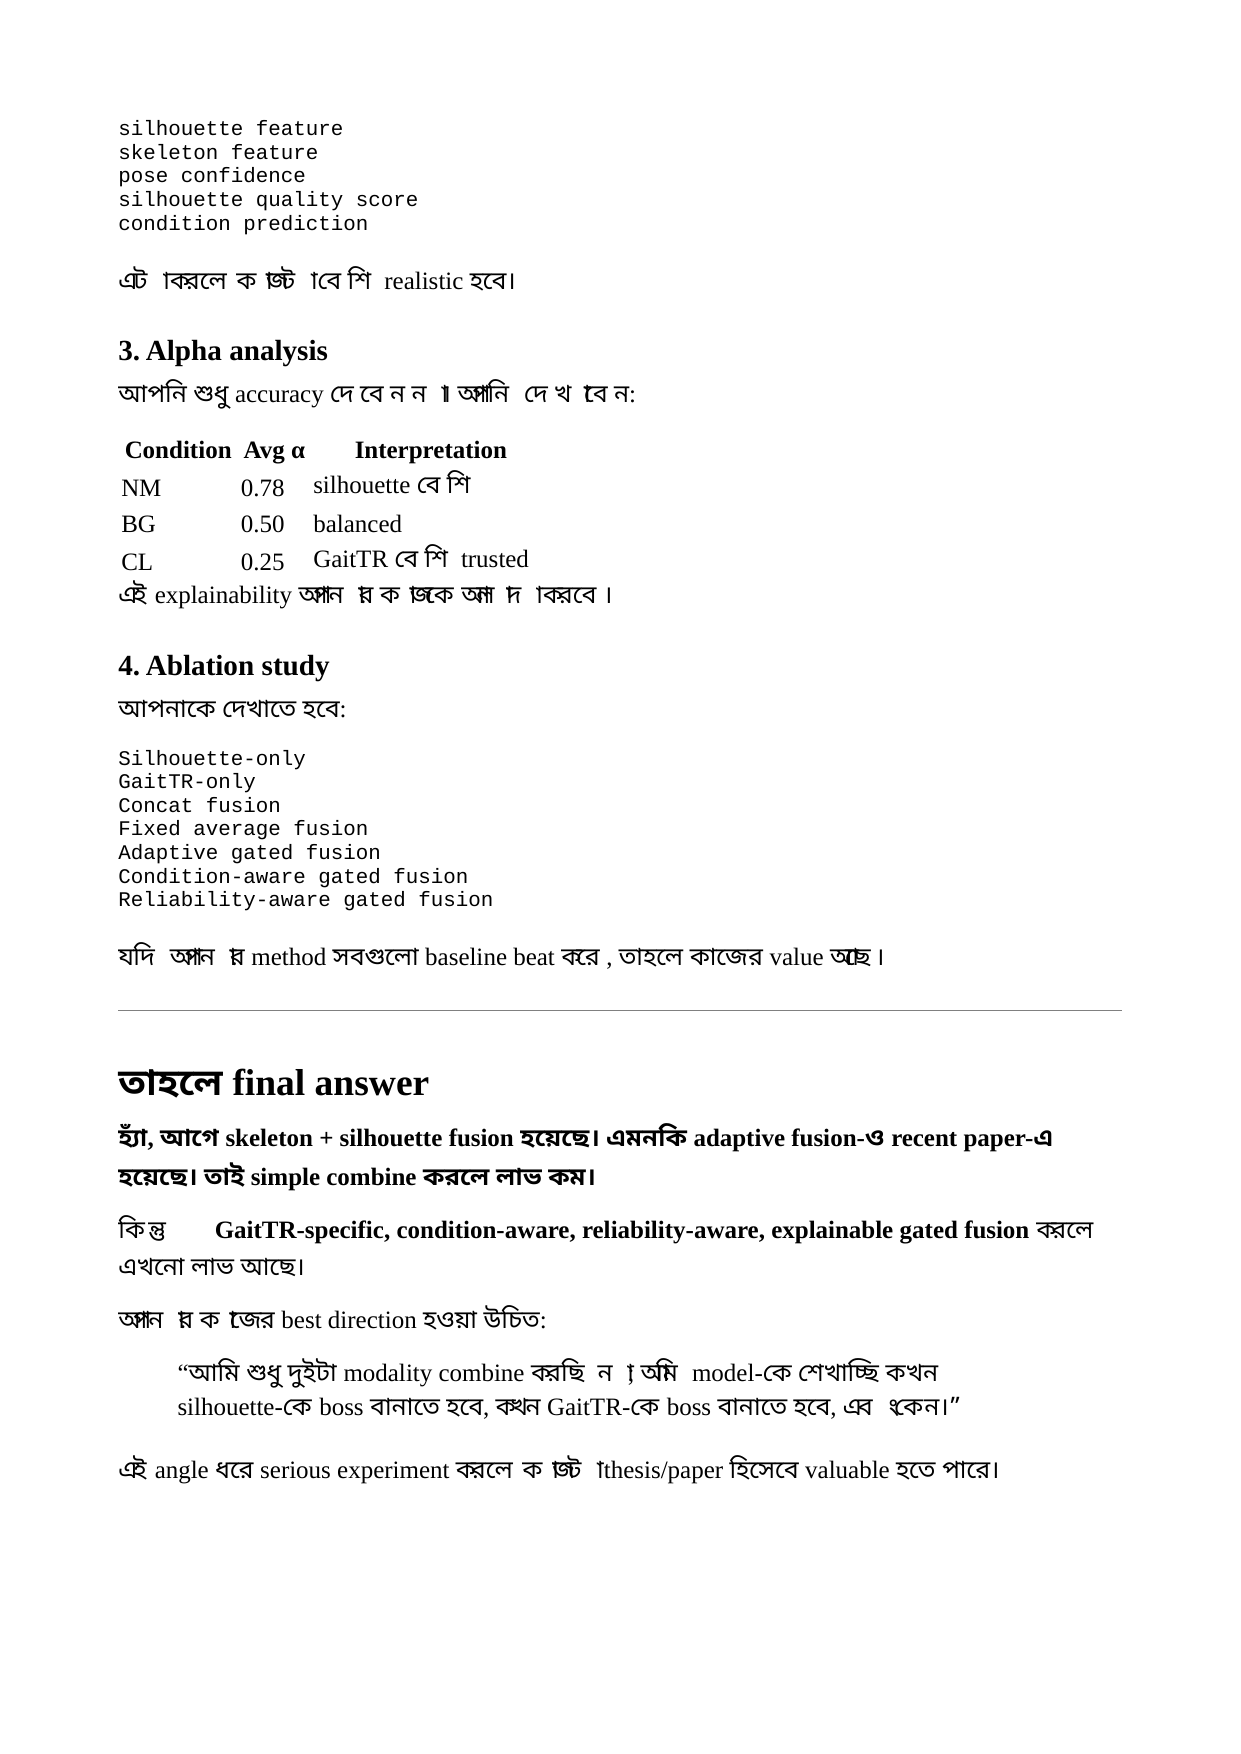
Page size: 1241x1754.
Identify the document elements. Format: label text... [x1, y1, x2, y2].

table_header Avg α [238, 433, 310, 467]
table_cell 0.50 [238, 507, 310, 541]
table_cell 0.78 [238, 467, 310, 507]
table_cell balanced [310, 507, 551, 541]
text এই explainability আপনার কাজকে আলাদা করবে। [118, 581, 1122, 614]
text হ্যাঁ, আগে skeleton + silhouette fusion হয়েছে। এমনকি adaptive fusion-ও recent paper-এ হয়েছে। তাই simple combine করলে লাভ কম। [118, 1123, 1122, 1195]
text skeleton feature [118, 142, 1122, 165]
text আপনি শুধু accuracy দেবেন না। আপনি দেখাবেন: [118, 379, 1122, 413]
subtitle 4. Ablation study [118, 648, 1122, 682]
text pose confidence [118, 165, 1122, 189]
text Reliability-aware gated fusion [118, 889, 1122, 913]
text আপনার কাজের best direction হওয়া উচিত: [118, 1305, 1122, 1339]
text condition prediction [118, 213, 1122, 236]
table_cell GaitTR বেশি trusted [310, 541, 551, 581]
table_cell silhouette বেশি trusted [310, 467, 551, 507]
subtitle 3. Alpha analysis [118, 333, 1122, 367]
table_cell BG [118, 507, 238, 541]
text silhouette feature [118, 118, 1122, 142]
table_cell NM [118, 467, 238, 507]
text silhouette quality score [118, 189, 1122, 213]
text “আমি শুধু দুইটা modality combine করছি না; আমি model-কে শেখাচ্ছি কখন silhouette-কে boss বানাতে হবে, কখন GaitTR-কে boss বানাতে হবে, এবং কেন।” [177, 1358, 1063, 1425]
table_cell CL [118, 541, 238, 581]
text Concat fusion [118, 795, 1122, 818]
text কিন্তু GaitTR-specific, condition-aware, reliability-aware, explainable gated fusion করলে এখনো লাভ আছে। [118, 1215, 1122, 1286]
subtitle তাহলে final answer [118, 1061, 1122, 1111]
text আপনাকে দেখাতে হবে: [118, 694, 1122, 728]
table_header Condition [118, 433, 238, 467]
text Fixed average fusion [118, 818, 1122, 842]
table_header Interpretation [310, 433, 551, 467]
text GaitTR-only [118, 771, 1122, 795]
text Silhouette-only [118, 747, 1122, 771]
text Adaptive gated fusion [118, 842, 1122, 866]
table_cell 0.25 [238, 541, 310, 581]
text এটা করলে কাজটা বেশি realistic হবে। [118, 266, 1122, 299]
text যদি আপনার method সবগুলো baseline beat করে, তাহলে কাজের value আছে। [118, 942, 1122, 976]
text Condition-aware gated fusion [118, 866, 1122, 889]
text এই angle ধরে serious experiment করলে কাজটা thesis/paper হিসেবে valuable হতে পারে। [118, 1455, 1122, 1488]
